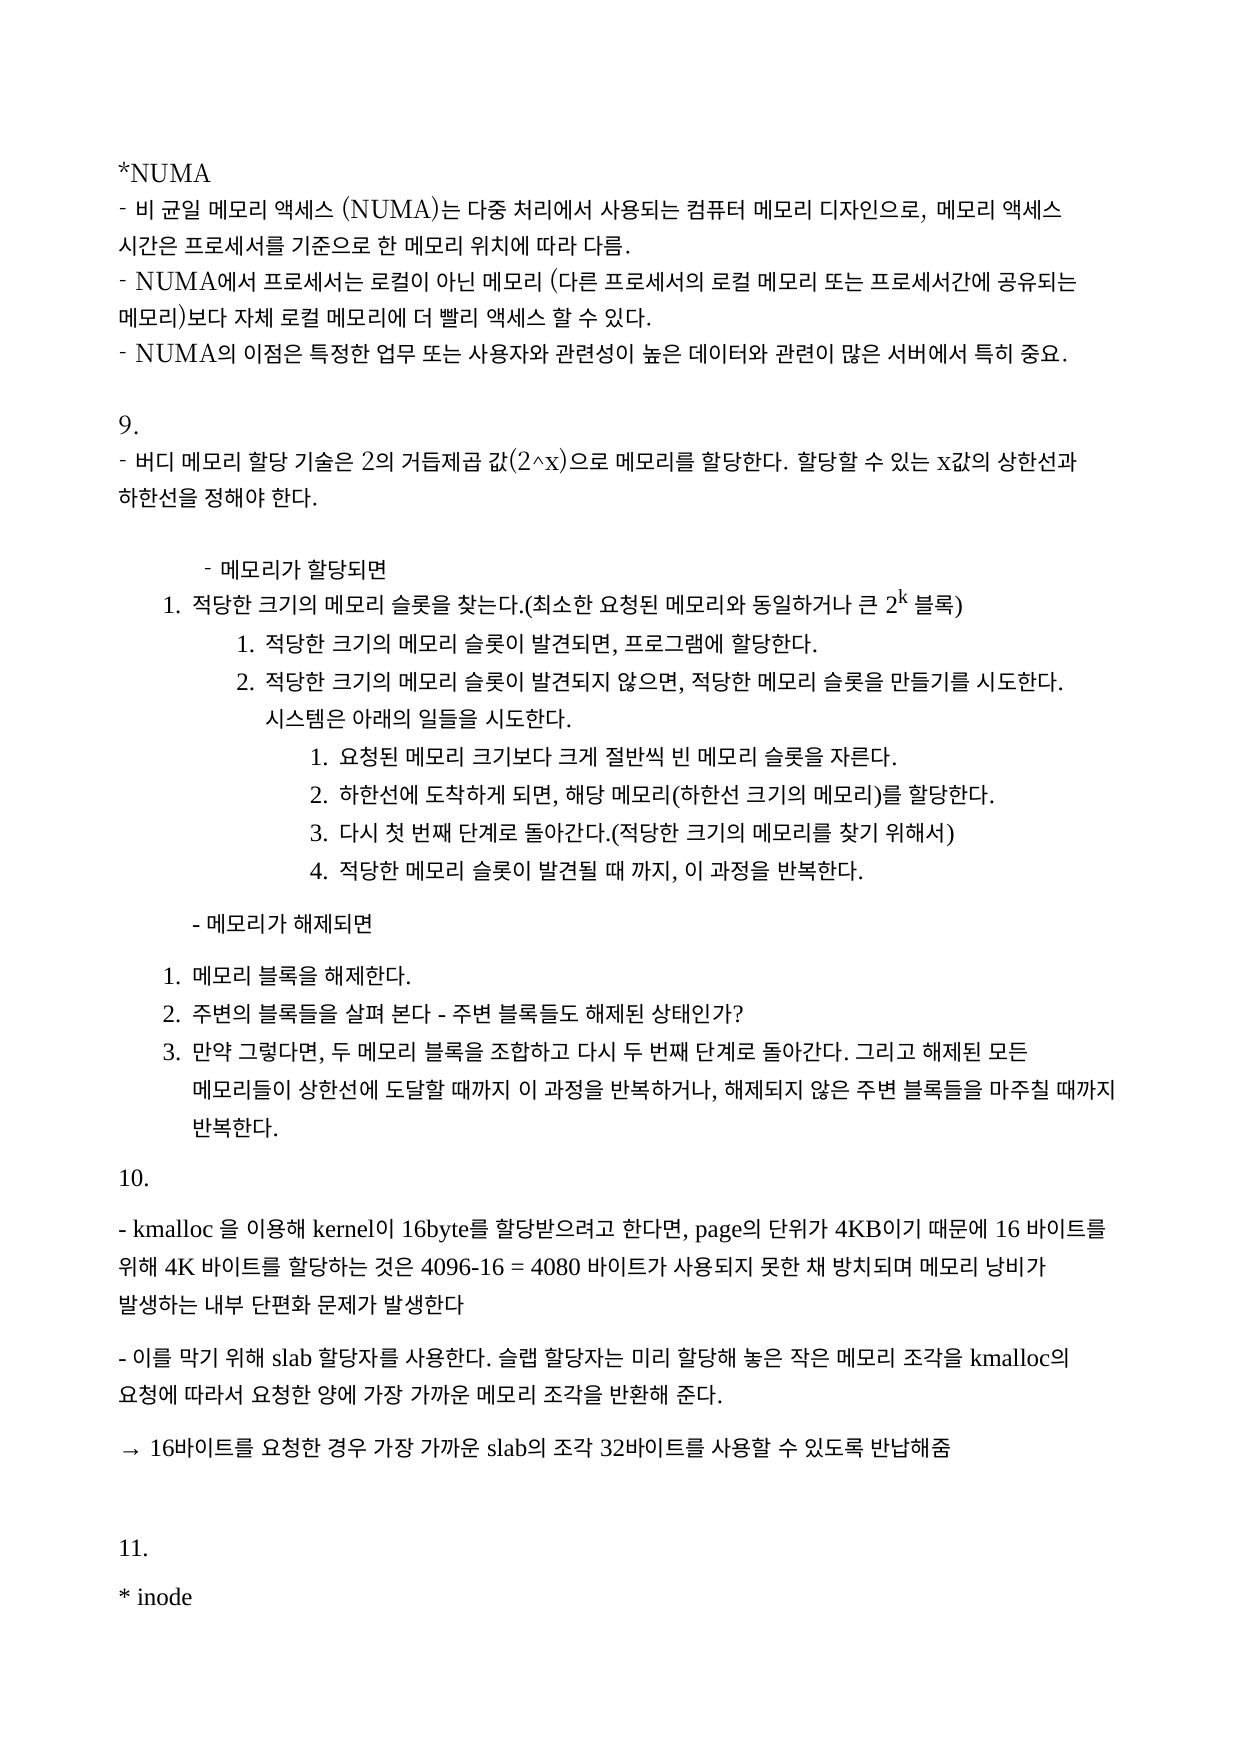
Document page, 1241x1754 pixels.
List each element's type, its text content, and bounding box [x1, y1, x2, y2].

text * inode [118, 1582, 1122, 1610]
list 메모리 블록을 해제한다. [162, 959, 1122, 991]
list 적당한 메모리 슬롯이 발견될 때 까지, 이 과정을 반복한다. [309, 854, 1122, 886]
text - 메모리가 할당되면 [118, 549, 1122, 585]
text - 이를 막기 위해 slab 할당자를 사용한다. 슬랩 할당자는 미리 할당해 놓은 작은 메모리 조각을 kmalloc의 요청에 따라서 요청한 양에 가장 가까운 메모리 조각을 반환해 준다. [118, 1341, 1122, 1410]
list 주변의 블록들을 살펴 본다 - 주변 블록들도 해제된 상태인가? [162, 997, 1122, 1029]
list 다시 첫 번째 단계로 돌아간다.(적당한 크기의 메모리를 찾기 위해서) [309, 816, 1122, 848]
text 10. [118, 1163, 1122, 1192]
text → 16바이트를 요청한 경우 가장 가까운 slab의 조각 32바이트를 사용할 수 있도록 반납해줌 [118, 1431, 1122, 1463]
list 하한선에 도착하게 되면, 해당 메모리(하한선 크기의 메모리)를 할당한다. [309, 778, 1122, 810]
text - 버디 메모리 할당 기술은 2의 거듭제곱 값(2^x)으로 메모리를 할당한다. 할당할 수 있는 x값의 상한선과 하한선을 정해야 한다. [118, 442, 1122, 513]
list - 메모리가 해제되면 [162, 907, 1122, 938]
list 적당한 크기의 메모리 슬롯이 발견되면, 프로그램에 할당한다. [236, 627, 1122, 658]
list 적당한 크기의 메모리 슬롯을 찾는다.(최소한 요청된 메모리와 동일하거나 큰 2k 블록) [162, 585, 1122, 620]
list 요청된 메모리 크기보다 크게 절반씩 빈 메모리 슬롯을 자른다. [309, 740, 1122, 772]
text - kmalloc 을 이용해 kernel이 16byte를 할당받으려고 한다면, page의 단위가 4KB이기 때문에 16 바이트를 위해 4K 바이트를 할당하는 것은 4096-16 = 4080 바이트가 사용되지 못한 채 방치되며 메모리 낭비가 발생하는 내부 단편화 문제가 발생한다 [118, 1212, 1122, 1320]
text - NUMA에서 프로세서는 로컬이 아닌 메모리 (다른 프로세서의 로컬 메모리 또는 프로세서간에 공유되는 메모리)보다 자체 로컬 메모리에 더 빨리 액세스 할 수 있다. [118, 262, 1122, 334]
text 9. [118, 406, 1122, 442]
text - 비 균일 메모리 액세스 (NUMA)는 다중 처리에서 사용되는 컴퓨터 메모리 디자인으로, 메모리 액세스 시간은 프로세서를 기준으로 한 메모리 위치에 따라 다름. [118, 190, 1122, 262]
list 적당한 크기의 메모리 슬롯이 발견되지 않으면, 적당한 메모리 슬롯을 만들기를 시도한다. 시스템은 아래의 일들을 시도한다. [236, 664, 1122, 734]
text *NUMA [118, 154, 1122, 190]
text 11. [118, 1533, 1122, 1561]
list 만약 그렇다면, 두 메모리 블록을 조합하고 다시 두 번째 단계로 돌아간다. 그리고 해제된 모든 메모리들이 상한선에 도달할 때까지 이 과정을 반복하거나, 해제되지 않은 주변 블록들을 마주칠 때까지 반복한다. [162, 1035, 1122, 1142]
text - NUMA의 이점은 특정한 업무 또는 사용자와 관련성이 높은 데이터와 관련이 많은 서버에서 특히 중요. [118, 334, 1122, 370]
